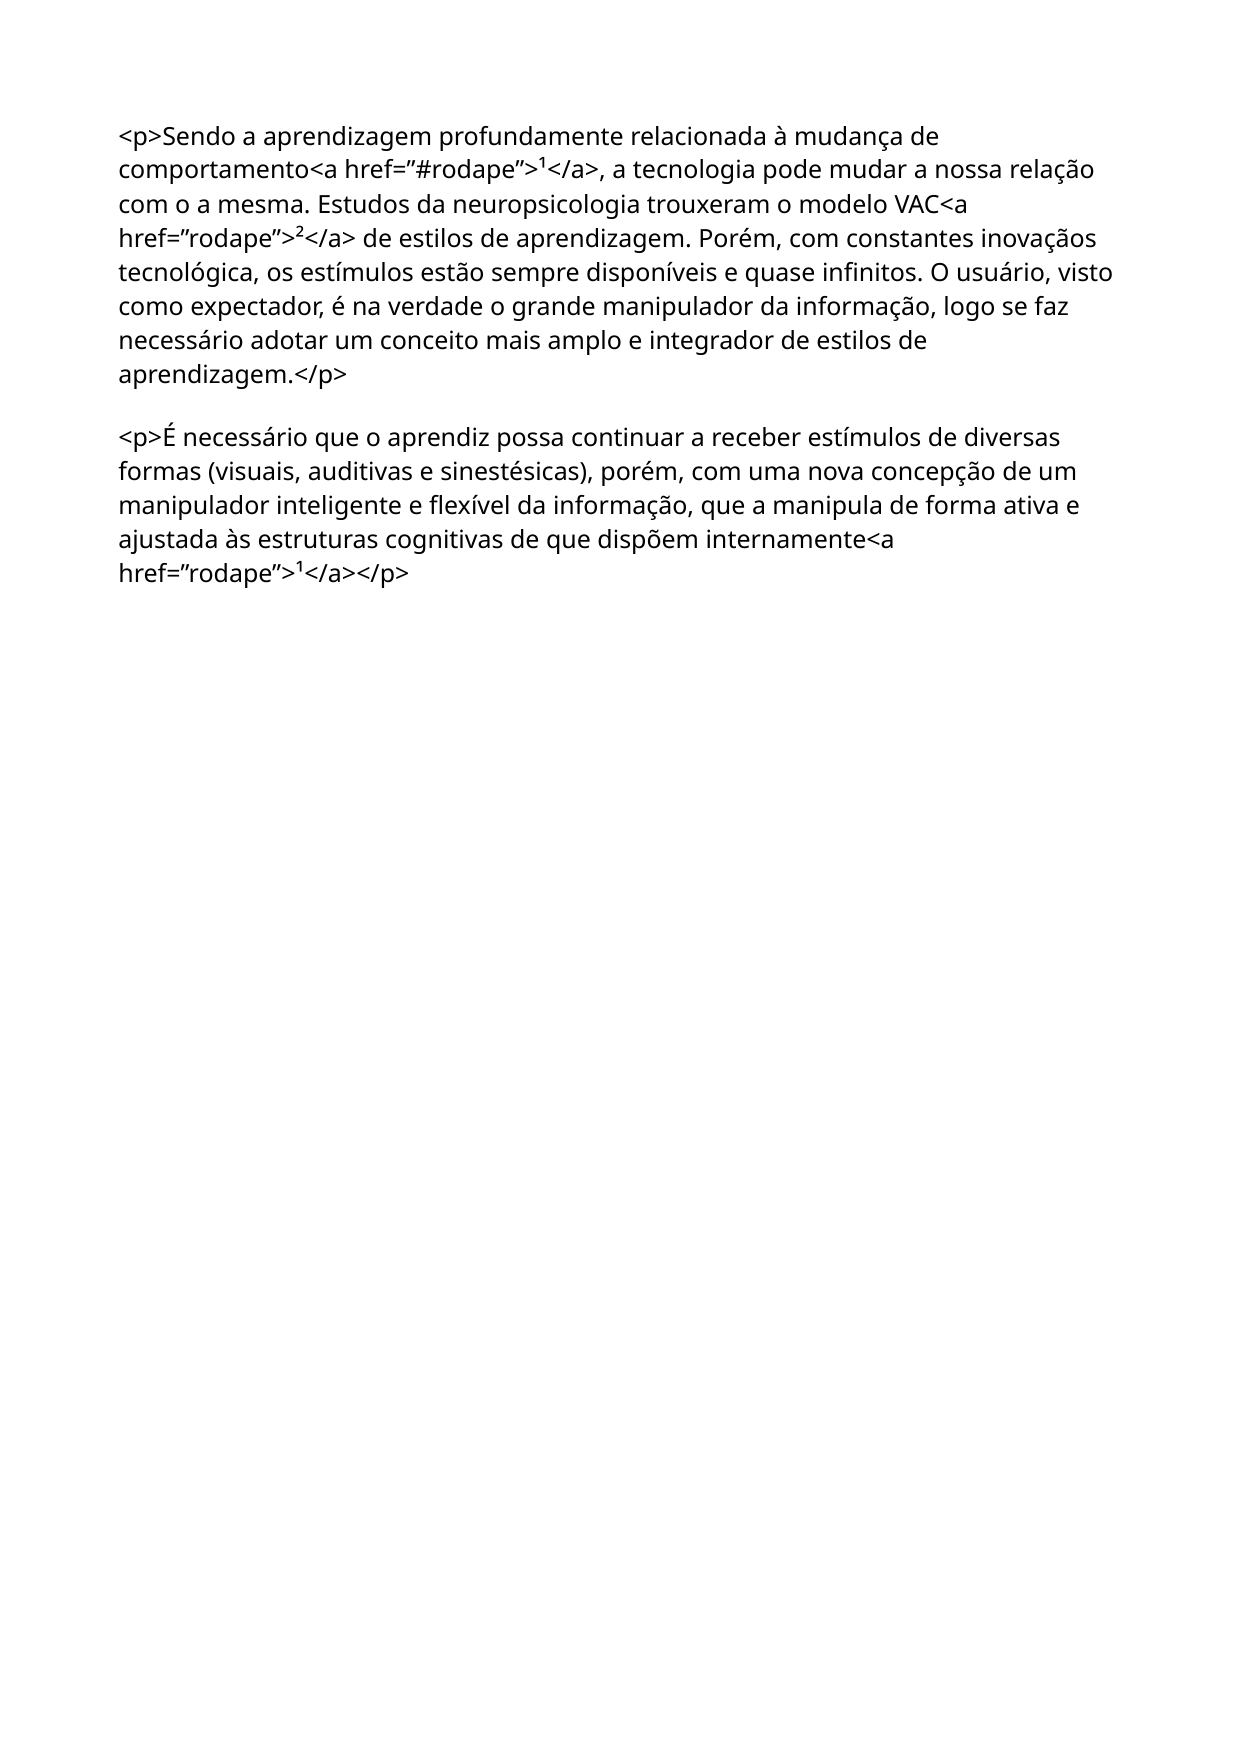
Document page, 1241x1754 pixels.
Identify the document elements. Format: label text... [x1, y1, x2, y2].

text <p>Sendo a aprendizagem profundamente relacionada à mudança de comportamento<a href=”#rodape”>¹</a>, a tecnologia pode mudar a nossa relação com o a mesma. Estudos da neuropsicologia trouxeram o modelo VAC<a href=”rodape”>²</a> de estilos de aprendizagem. Porém, com constantes inovaçãos tecnológica, os estímulos estão sempre disponíveis e quase infinitos. O usuário, visto como expectador, é na verdade o grande manipulador da informação, logo se faz necessário adotar um conceito mais amplo e integrador de estilos de aprendizagem.</p> [118, 118, 1122, 391]
text <p>É necessário que o aprendiz possa continuar a receber estímulos de diversas formas (visuais, auditivas e sinestésicas), porém, com uma nova concepção de um manipulador inteligente e flexível da informação, que a manipula de forma ativa e ajustada às estruturas cognitivas de que dispõem internamente<a href=”rodape”>¹</a></p> [118, 419, 1122, 590]
